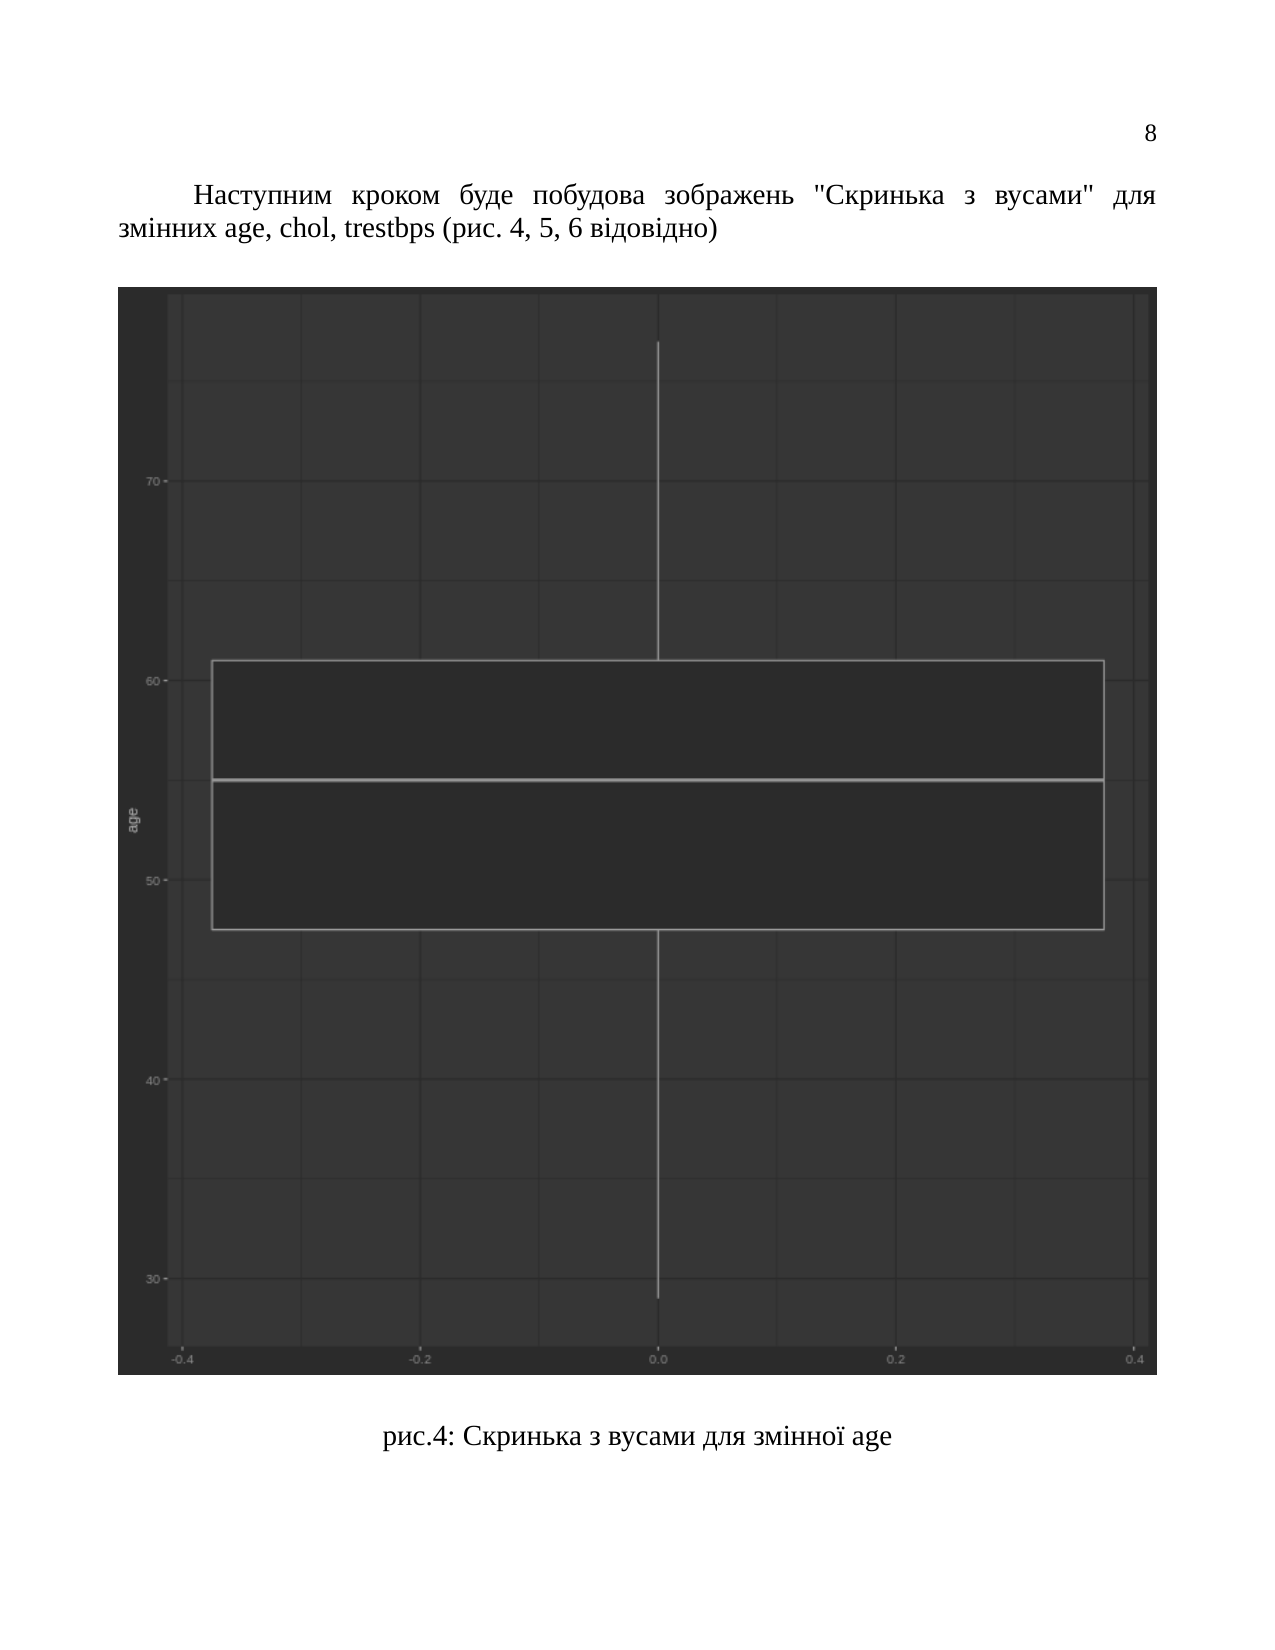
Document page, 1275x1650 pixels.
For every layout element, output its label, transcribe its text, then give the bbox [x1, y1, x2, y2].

text Наступним кроком буде побудова зображень "Скринька з вусами" для змінних age, chol, trestbps (рис. 4, 5, 6 відовідно) [118, 177, 1157, 244]
text рис.4: Скринька з вусами для змінної age [118, 1418, 1157, 1452]
picture [118, 287, 1157, 1375]
